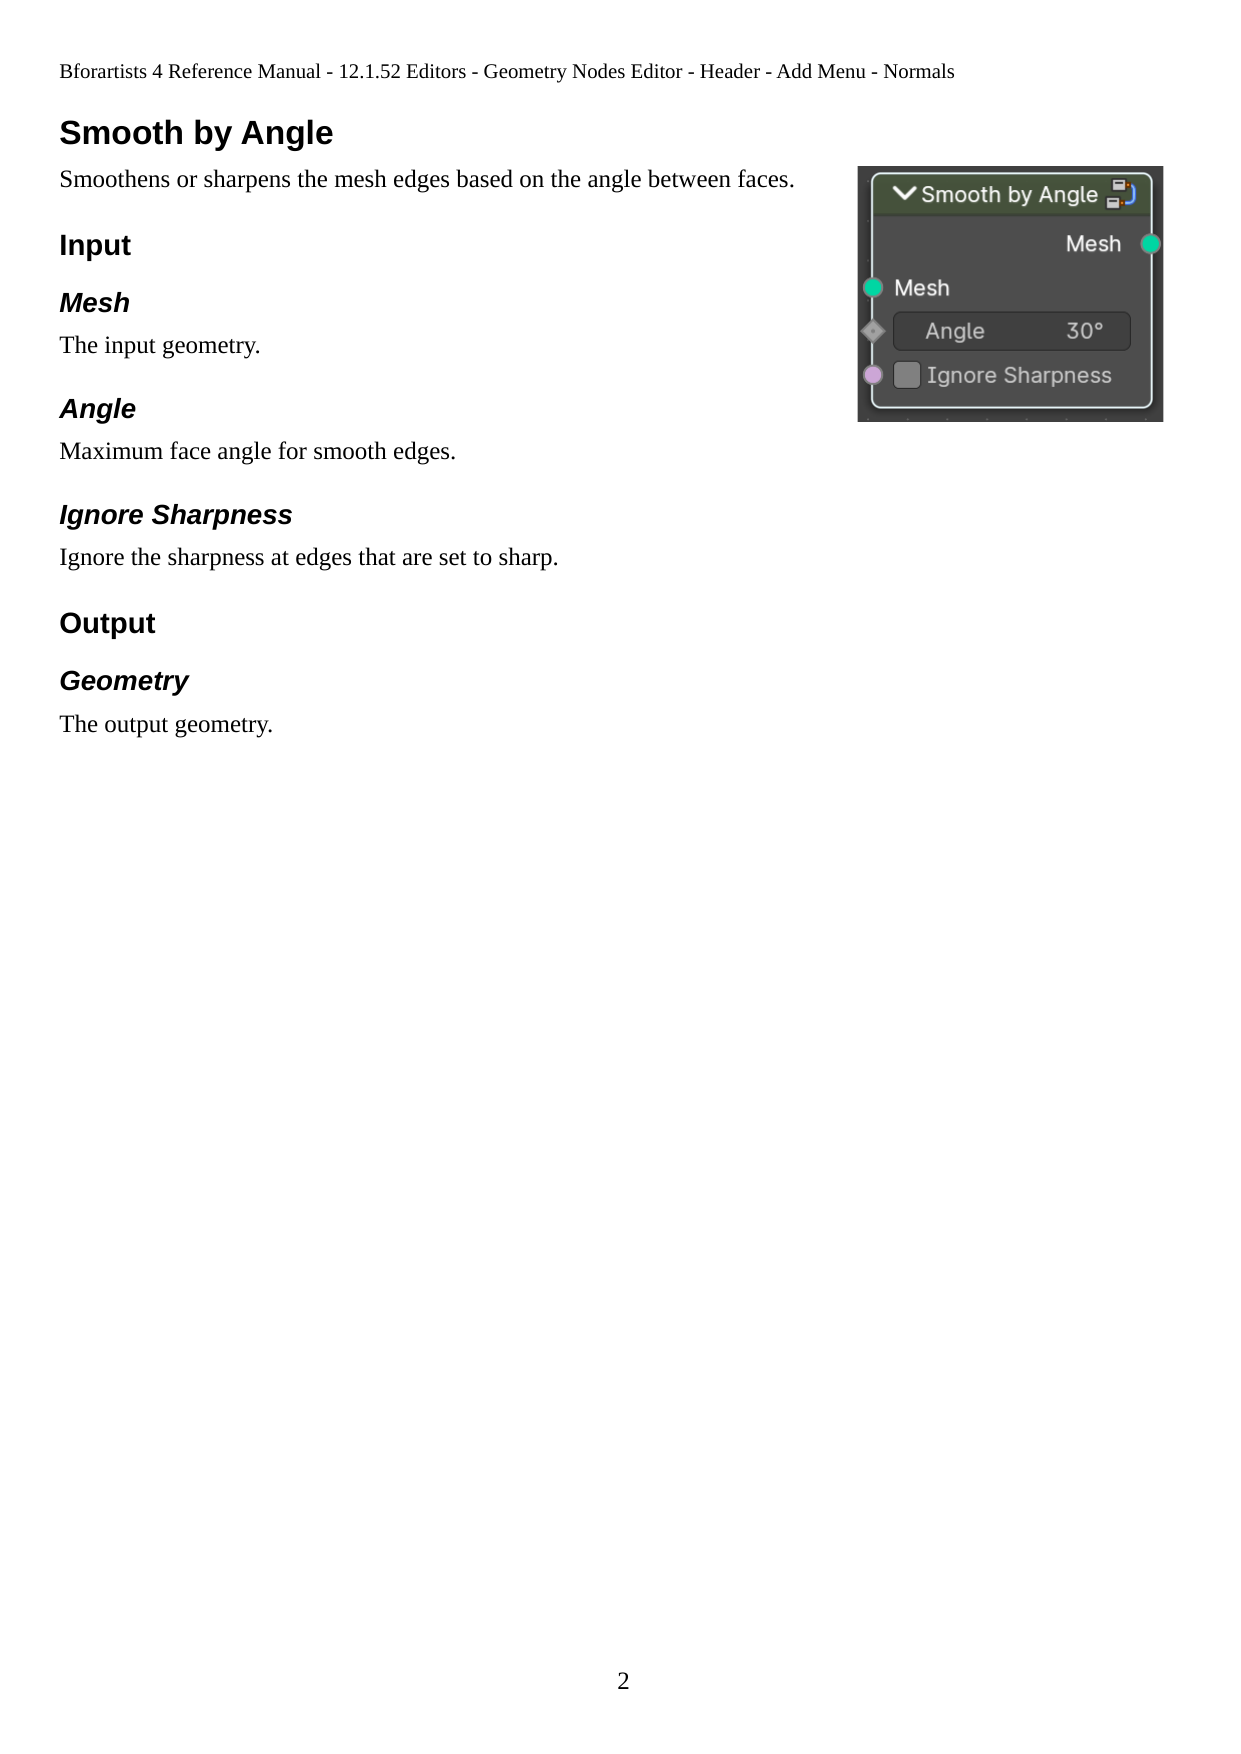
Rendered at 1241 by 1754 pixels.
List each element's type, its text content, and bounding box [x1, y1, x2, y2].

text Smoothens or sharpens the mesh edges based on the angle between faces. [59, 164, 1181, 192]
text The input geometry. [59, 331, 857, 359]
text [1164, 331, 1181, 359]
subtitle Ignore Sharpness [59, 498, 1181, 530]
subtitle Geometry [59, 665, 1181, 697]
text Maximum face angle for smooth edges. [59, 436, 1181, 465]
subtitle Angle [59, 392, 1181, 424]
subtitle Input [59, 227, 857, 261]
picture [857, 166, 1164, 422]
text Ignore the sharpness at edges that are set to sharp. [59, 542, 1181, 571]
subtitle Mesh [59, 286, 857, 318]
subtitle Output [59, 606, 1181, 640]
subtitle Smooth by Angle [59, 113, 1181, 151]
text The output geometry. [59, 709, 1181, 738]
subtitle [1164, 286, 1181, 318]
subtitle [1164, 227, 1181, 261]
